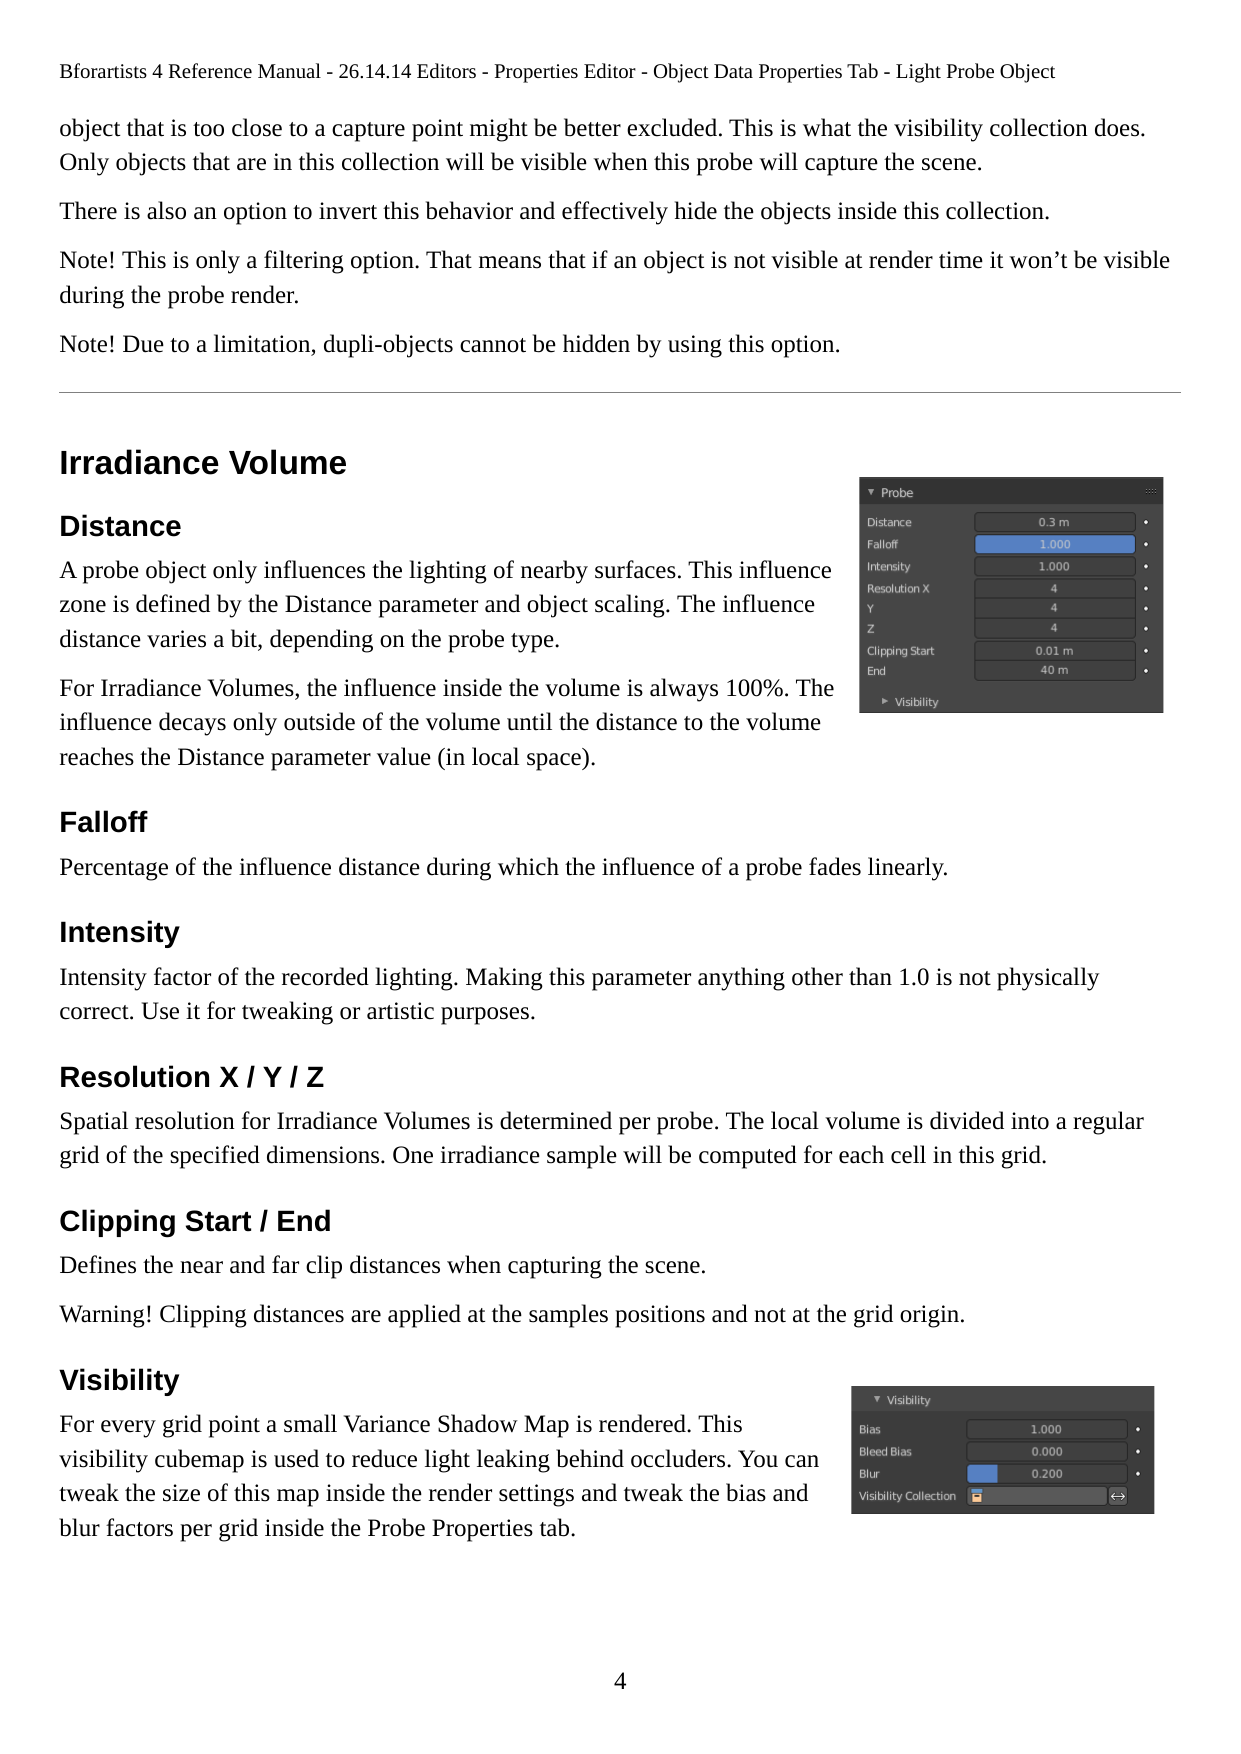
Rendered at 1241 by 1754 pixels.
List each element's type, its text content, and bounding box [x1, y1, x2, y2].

text For every grid point a small Variance Shadow Map is rendered. This visibility cubemap is used to reduce light leaking behind occluders. You can tweak the size of this map inside the render settings and tweak the bias and blur factors per grid inside the Probe Properties tab. [59, 1409, 1181, 1541]
text Note! This is only a filtering option. That means that if an object is not visible at render time it won’t be visible during the probe render. [59, 245, 1181, 308]
subtitle Resolution X / Y / Z [59, 1060, 1181, 1093]
picture [851, 1386, 1155, 1514]
text Warning! Clipping distances are applied at the samples positions and not at the grid origin. [59, 1299, 1181, 1328]
subtitle [1164, 508, 1181, 542]
text Note! Due to a limitation, dupli-objects cannot be hidden by using this option. [59, 329, 1181, 357]
subtitle Intensity [59, 915, 1181, 949]
text For Irradiance Volumes, the influence inside the volume is always 100%. The influence decays only outside of the volume until the distance to the volume reaches the Distance parameter value (in local space). [59, 673, 1181, 771]
subtitle Distance [59, 508, 859, 542]
text Percentage of the influence distance during which the influence of a probe fades linearly. [59, 852, 1181, 880]
text There is also an option to invert this behavior and effectively hide the objects inside this collection. [59, 196, 1181, 225]
subtitle Clipping Start / End [59, 1204, 1181, 1238]
text Intensity factor of the recorded lighting. Making this parameter anything other than 1.0 is not physically correct. Use it for tweaking or artistic purposes. [59, 962, 1181, 1025]
text Defines the near and far clip distances when capturing the scene. [59, 1250, 1181, 1279]
text Spatial resolution for Irradiance Volumes is determined per probe. The local volume is divided into a regular grid of the specified dimensions. One irradiance sample will be computed for each cell in this grid. [59, 1106, 1181, 1169]
subtitle Falloff [59, 805, 1181, 839]
text object that is too close to a capture point might be better excluded. This is what the visibility collection does. Only objects that are in this collection will be visible when this probe will capture the scene. [59, 113, 1181, 176]
picture [859, 477, 1164, 713]
subtitle Irradiance Volume [59, 443, 1181, 481]
subtitle Visibility [59, 1363, 1181, 1397]
text A probe object only influences the lighting of nearby surfaces. This influence zone is defined by the Distance parameter and object scaling. The influence distance varies a bit, depending on the probe type. [59, 555, 859, 652]
